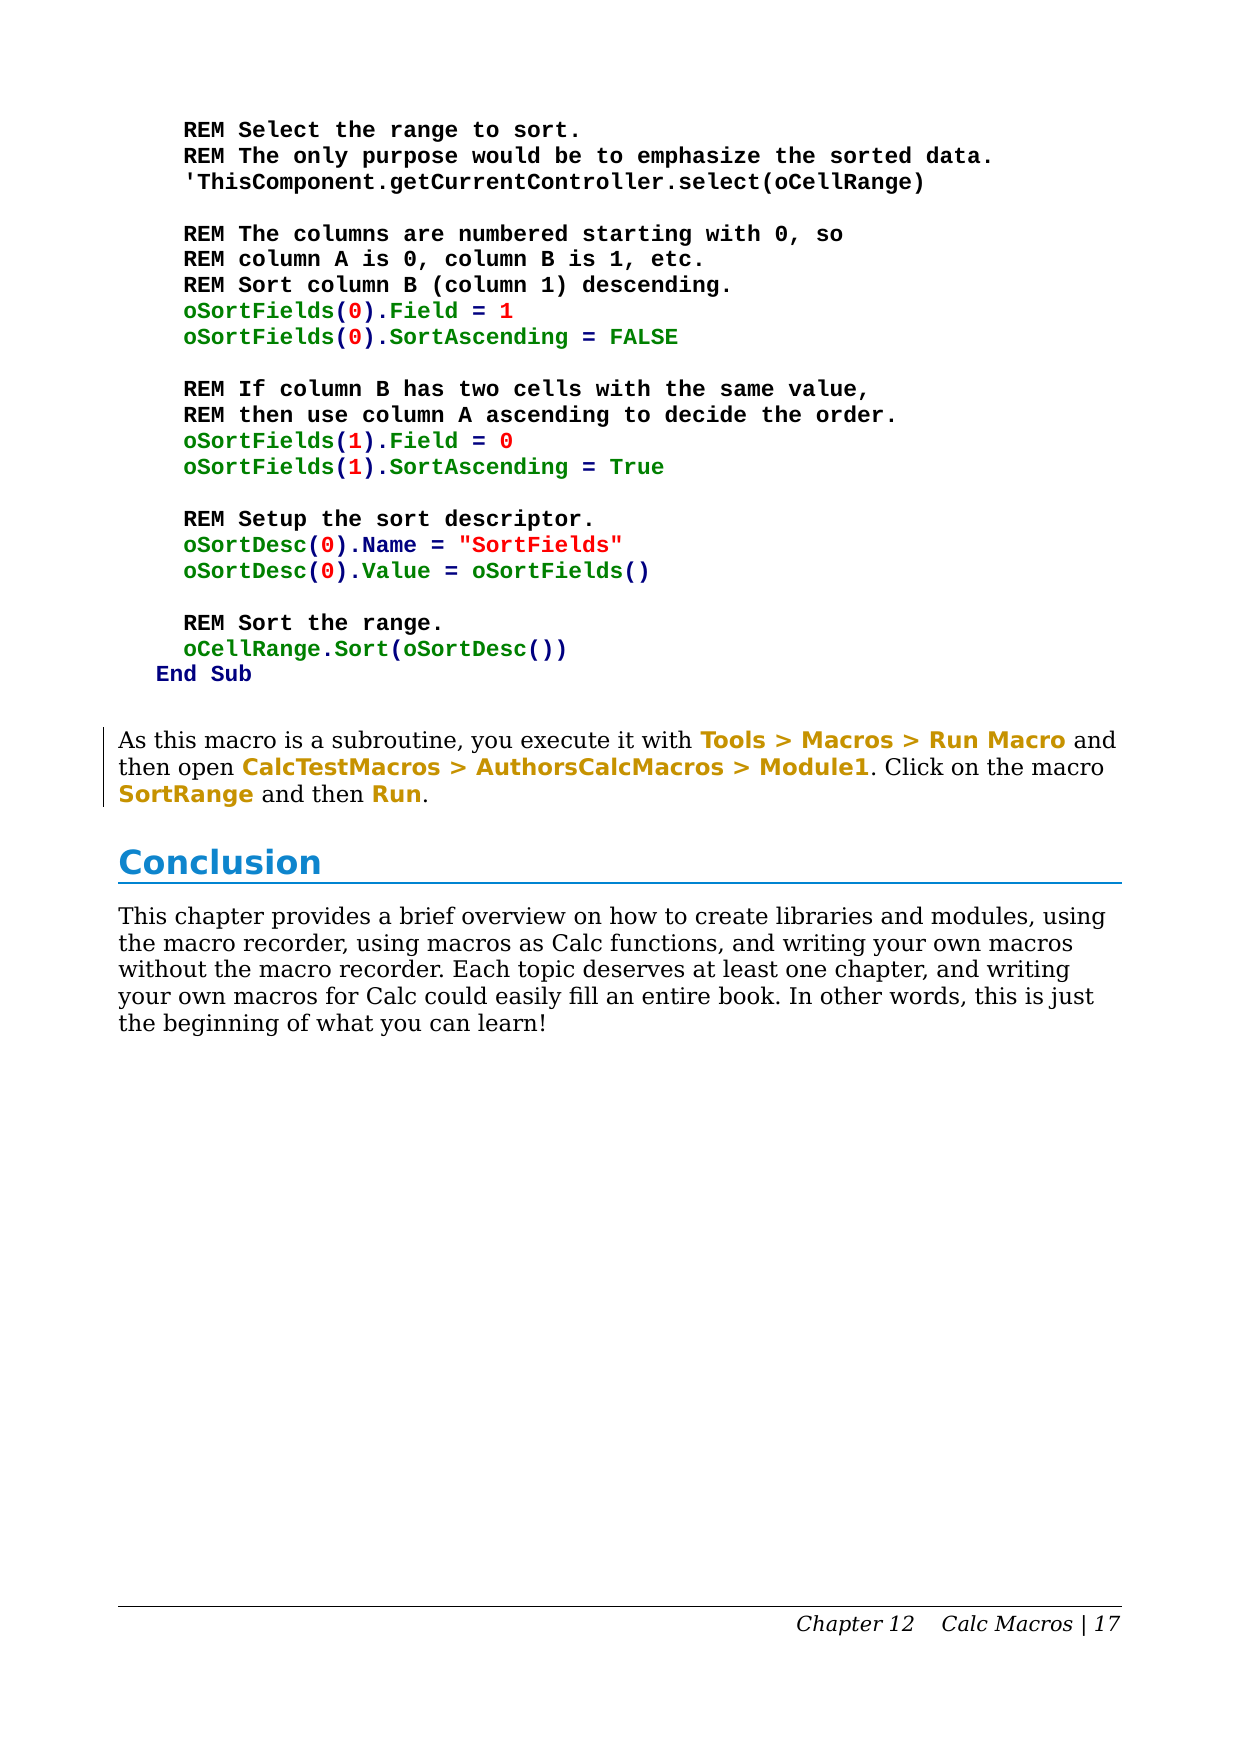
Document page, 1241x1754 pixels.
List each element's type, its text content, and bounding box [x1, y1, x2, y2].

text REM Sort the range. [156, 611, 1092, 637]
text REM The columns are numbered starting with 0, so [156, 222, 1092, 248]
text REM column A is 0, column B is 1, etc. [156, 248, 1092, 274]
text REM Sort column B (column 1) descending. [156, 274, 1092, 300]
text oSortFields(1).SortAscending = True [156, 455, 1092, 481]
subtitle Conclusion [118, 843, 1122, 882]
text oCellRange.Sort(oSortDesc()) [156, 637, 1092, 663]
text oSortFields(0).SortAscending = FALSE [156, 326, 1092, 352]
text REM If column B has two cells with the same value, [156, 377, 1092, 403]
text 'ThisComponent.getCurrentController.select(oCellRange) [156, 170, 1092, 196]
text oSortDesc(0).Name = "SortFields" [156, 533, 1092, 559]
text REM Select the range to sort. [156, 118, 1092, 144]
text oSortFields(1).Field = 0 [156, 429, 1092, 455]
text End Sub [156, 663, 1092, 689]
text REM The only purpose would be to emphasize the sorted data. [156, 144, 1092, 170]
text As this macro is a subroutine, you execute it with Tools > Macros > Run Macro and then open CalcTestMacros > AuthorsCalcMacros > Module1. Click on the macro SortRange and then Run. [118, 727, 1122, 807]
text This chapter provides a brief overview on how to create libraries and modules, using the macro recorder, using macros as Calc functions, and writing your own macros without the macro recorder. Each topic deserves at least one chapter, and writing your own macros for Calc could easily fill an entire book. In other words, this is just the beginning of what you can learn! [118, 903, 1122, 1037]
text oSortDesc(0).Value = oSortFields() [156, 559, 1092, 585]
text REM Setup the sort descriptor. [156, 507, 1092, 533]
text REM then use column A ascending to decide the order. [156, 403, 1092, 429]
text oSortFields(0).Field = 1 [156, 300, 1092, 326]
